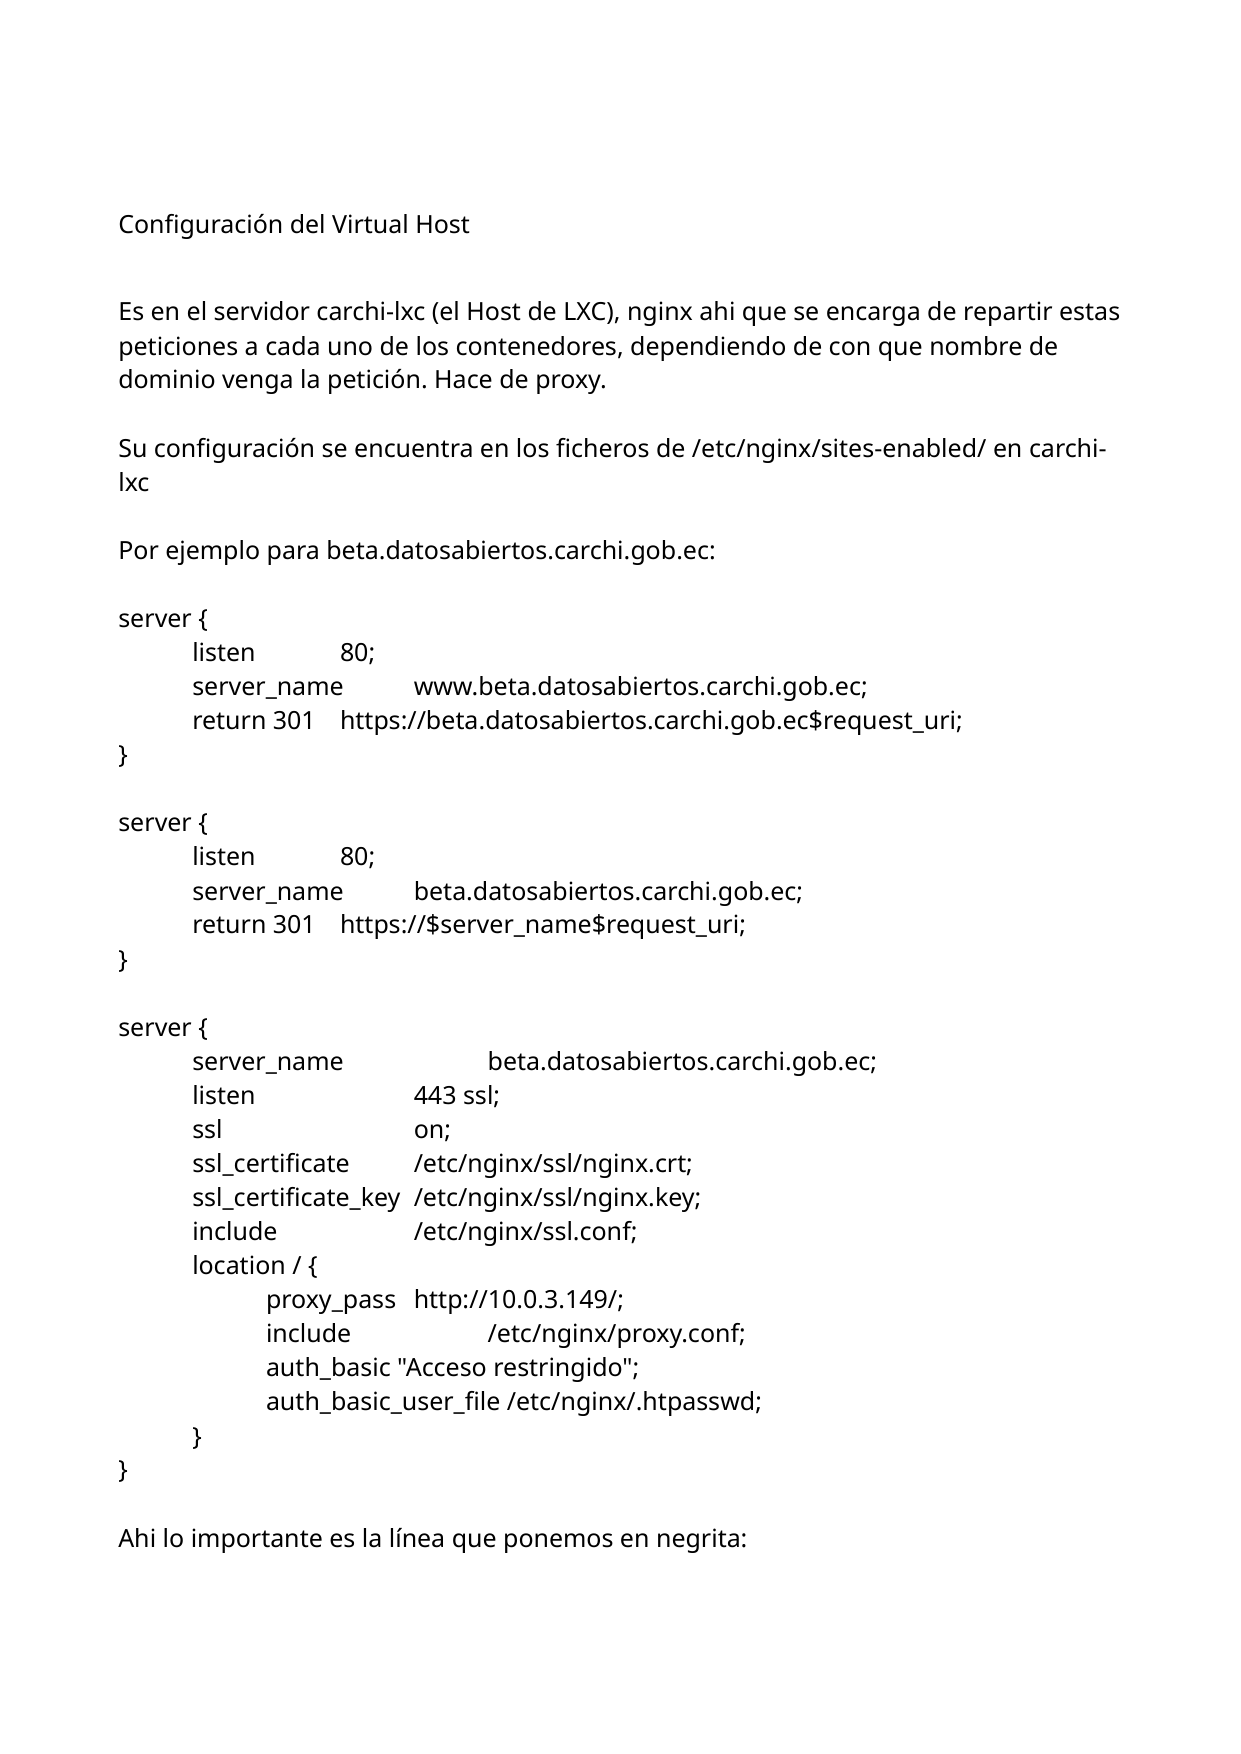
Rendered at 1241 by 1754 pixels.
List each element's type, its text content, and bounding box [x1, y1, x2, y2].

text server { [118, 601, 1122, 635]
text return 301 https://beta.datosabiertos.carchi.gob.ec$request_uri; [118, 703, 1122, 737]
text Es en el servidor carchi-lxc (el Host de LXC), nginx ahi que se encarga de repartir estas peticiones a cada uno de los contenedores, dependiendo de con que nombre de dominio venga la petición. Hace de proxy. [118, 294, 1122, 396]
text server_name beta.datosabiertos.carchi.gob.ec; [118, 873, 1122, 907]
text ssl_certificate /etc/nginx/ssl/nginx.crt; [118, 1146, 1122, 1180]
text server { [118, 805, 1122, 839]
text server_name www.beta.datosabiertos.carchi.gob.ec; [118, 669, 1122, 703]
text include /etc/nginx/proxy.conf; [118, 1316, 1122, 1350]
text auth_basic "Acceso restringido"; [118, 1350, 1122, 1384]
text ssl_certificate_key /etc/nginx/ssl/nginx.key; [118, 1180, 1122, 1214]
text listen 80; [118, 839, 1122, 873]
text listen 80; [118, 635, 1122, 669]
text } [118, 1452, 1122, 1486]
text ssl on; [118, 1112, 1122, 1146]
text Ahi lo importante es la línea que ponemos en negrita: [118, 1520, 1122, 1554]
text return 301 https://$server_name$request_uri; [118, 907, 1122, 941]
text Por ejemplo para beta.datosabiertos.carchi.gob.ec: [118, 532, 1122, 567]
text listen 443 ssl; [118, 1077, 1122, 1112]
text Su configuración se encuentra en los ficheros de /etc/nginx/sites-enabled/ en carchi-lxc [118, 430, 1122, 498]
text } [118, 941, 1122, 975]
text server { [118, 1009, 1122, 1043]
text } [118, 737, 1122, 771]
text proxy_pass http://10.0.3.149/; [118, 1282, 1122, 1316]
text location / { [118, 1248, 1122, 1282]
text include /etc/nginx/ssl.conf; [118, 1214, 1122, 1248]
subtitle Configuración del Virtual Host [118, 207, 1122, 241]
text server_name beta.datosabiertos.carchi.gob.ec; [118, 1043, 1122, 1077]
text } [118, 1418, 1122, 1452]
text auth_basic_user_file /etc/nginx/.htpasswd; [118, 1384, 1122, 1418]
